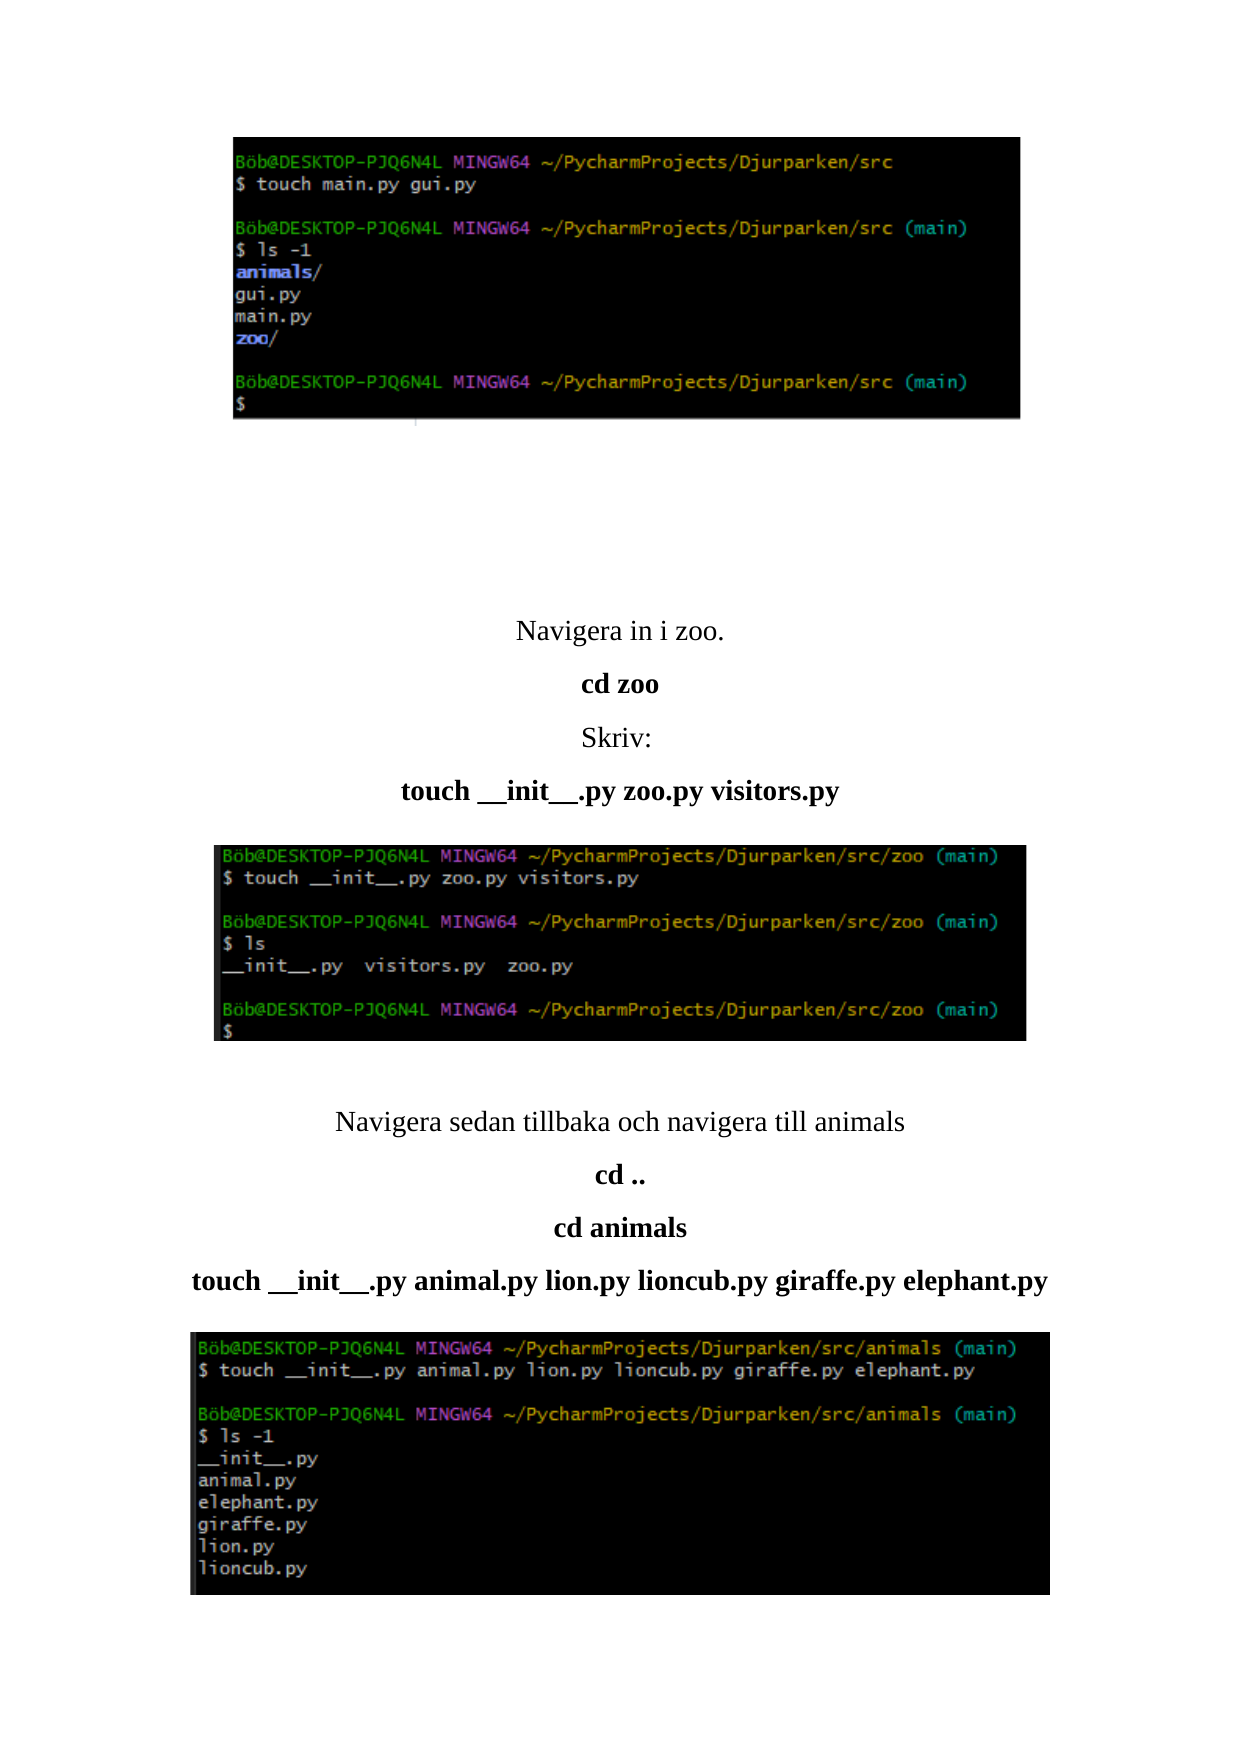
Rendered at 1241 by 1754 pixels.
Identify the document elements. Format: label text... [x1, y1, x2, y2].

picture [213, 845, 1027, 1041]
text Navigera sedan tillbaka och navigera till animals [118, 826, 1122, 1137]
text touch __init__.py zoo.py visitors.py [118, 773, 1122, 806]
text cd .. [118, 1157, 1122, 1191]
picture [190, 1332, 1050, 1595]
text cd zoo [118, 667, 1122, 700]
picture [232, 137, 1021, 426]
text Navigera in i zoo. [118, 613, 1122, 647]
text Skriv: [118, 720, 1122, 753]
text touch __init__.py animal.py lion.py lioncub.py giraffe.py elephant.py [118, 1263, 1122, 1297]
text cd animals [118, 1210, 1122, 1244]
